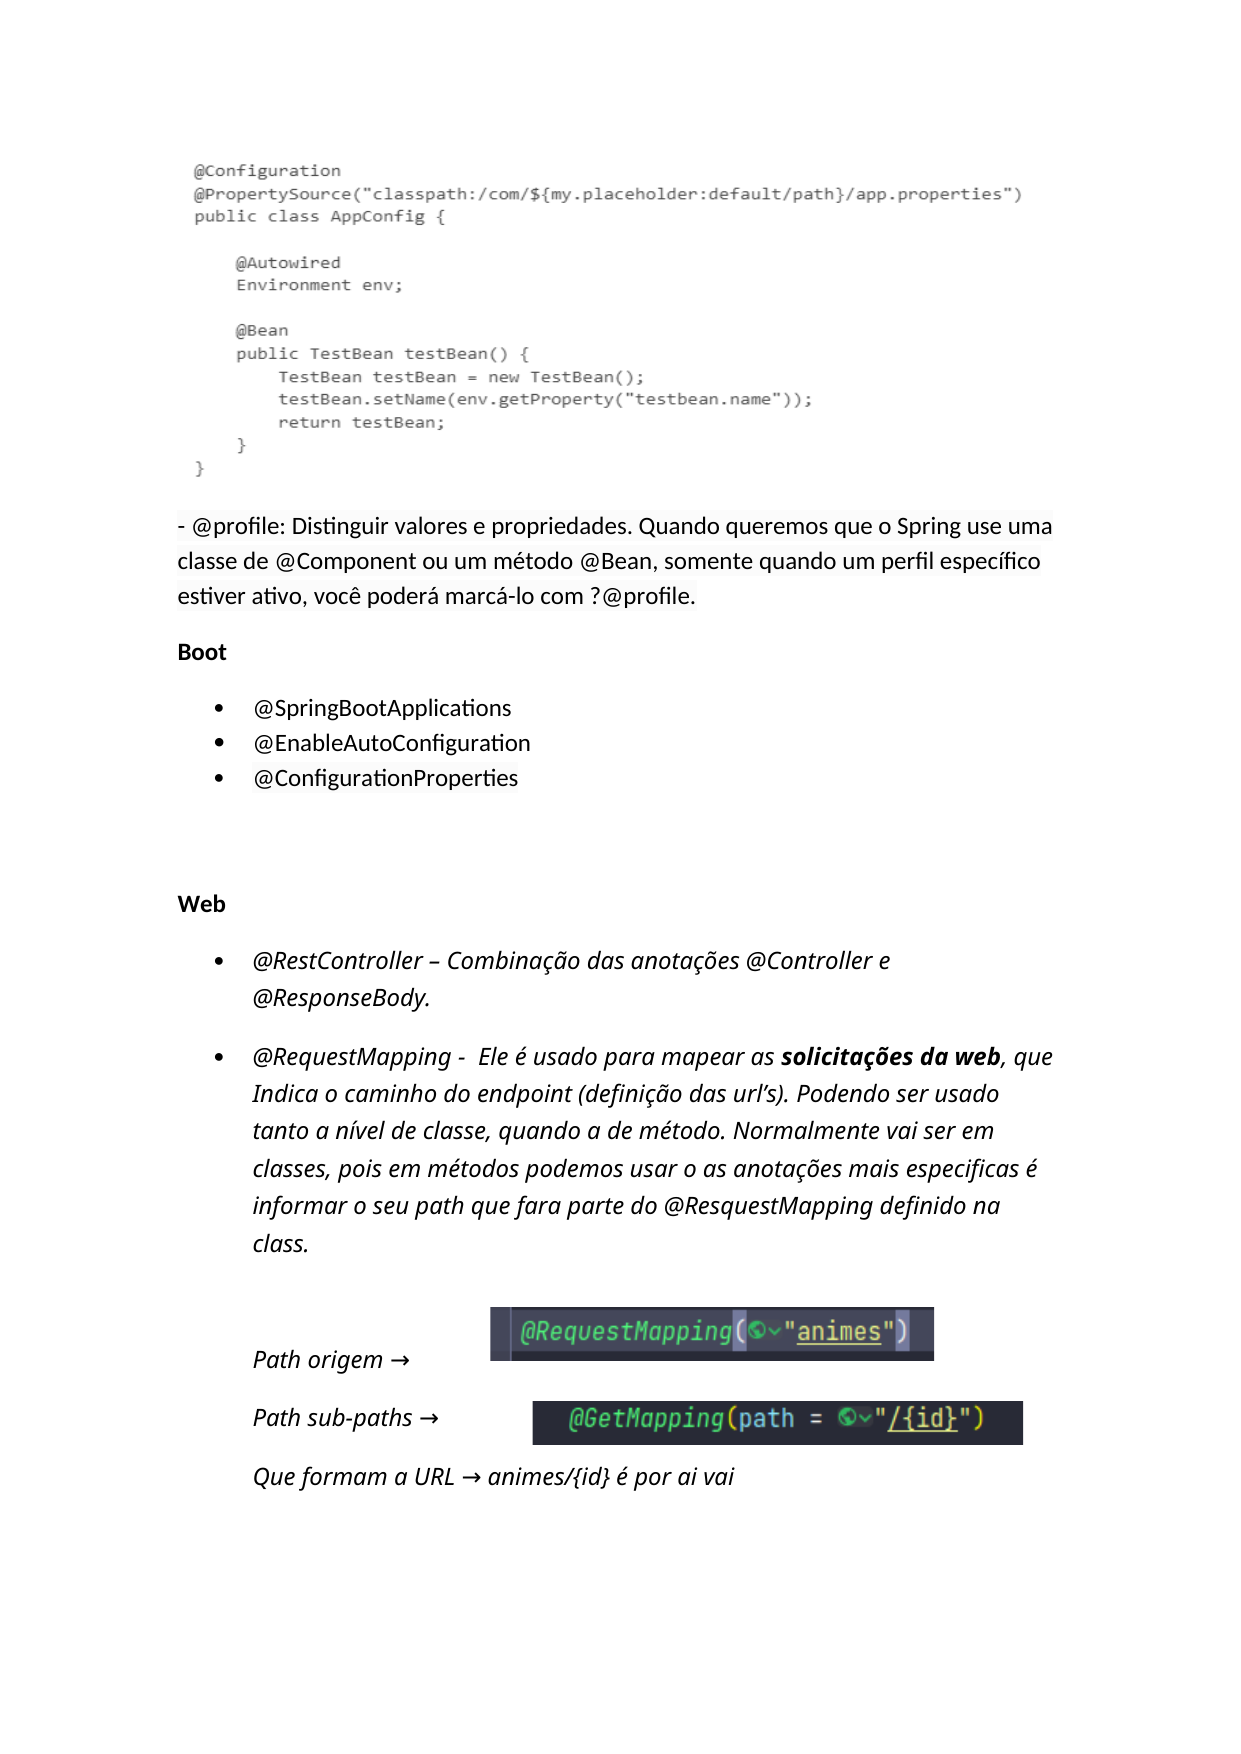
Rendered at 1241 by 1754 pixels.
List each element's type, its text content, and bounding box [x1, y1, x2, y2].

list [1024, 1401, 1063, 1434]
picture [490, 1307, 935, 1361]
picture [177, 147, 1062, 486]
text Web [177, 888, 1063, 918]
list @ConfigurationProperties [215, 762, 1063, 793]
list @SpringBootApplications [215, 692, 1063, 723]
list Path sub-paths → [215, 1401, 532, 1434]
list @RequestMapping - Ele é usado para mapear as solicitações da web, que Indica o caminho do endpoint (definição das url’s). Podendo ser usado tanto a nível de classe, quando a de método. Normalmente vai ser em classes, pois em métodos podemos usar o as anotações mais especificas é informar o seu path que fara parte do @ResquestMapping definido na class. [215, 1039, 1063, 1259]
picture [532, 1401, 1024, 1445]
list @EnableAutoConfiguration [215, 727, 1063, 758]
list @RestController – Combinação das anotações @Controller e @ResponseBody. [215, 944, 1063, 1014]
text Boot [177, 636, 1063, 667]
list Que formam a URL → animes/{id} é por ai vai [215, 1459, 1063, 1492]
text - @profile: Distinguir valores e propriedades. Quando queremos que o Spring use uma classe de @Component ou um método @Bean, somente quando um perfil específico estiver ativo, você poderá marcá-lo com ?@profile. [177, 510, 1063, 611]
list Path origem → [215, 1343, 1063, 1375]
